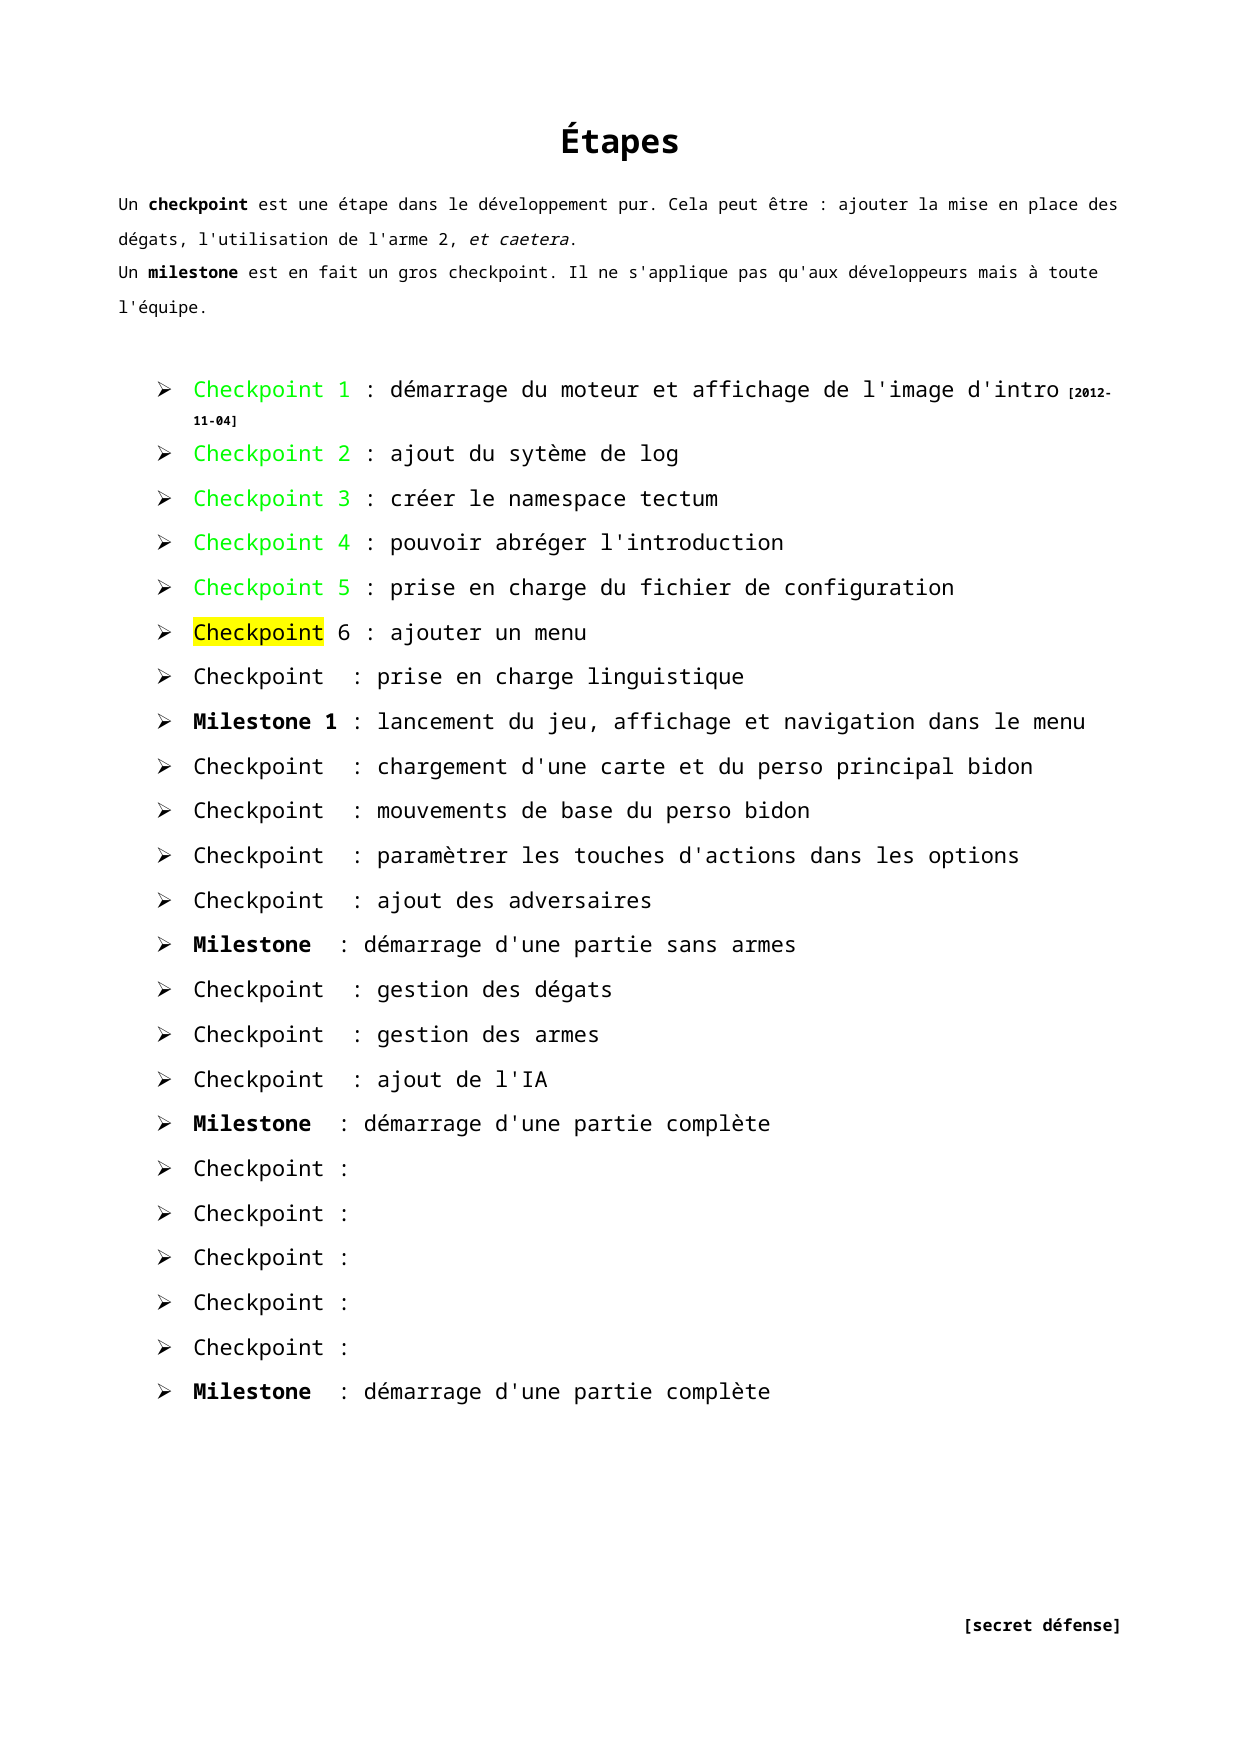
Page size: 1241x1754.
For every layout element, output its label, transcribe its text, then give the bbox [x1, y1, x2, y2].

list Checkpoint : gestion des armes [156, 1019, 1122, 1049]
list Checkpoint : [156, 1153, 1122, 1183]
list Checkpoint : gestion des dégats [156, 974, 1122, 1004]
list Milestone : démarrage d'une partie sans armes [156, 929, 1122, 959]
list Checkpoint : paramètrer les touches d'actions dans les options [156, 840, 1122, 870]
list Checkpoint : prise en charge linguistique [156, 661, 1122, 691]
text Un milestone est en fait un gros checkpoint. Il ne s'applique pas qu'aux développeurs mais à toute l'équipe. [118, 261, 1122, 318]
list Checkpoint : mouvements de base du perso bidon [156, 795, 1122, 825]
list Checkpoint 1 : démarrage du moteur et affichage de l'image d'intro [2012-11-04] [156, 374, 1122, 429]
list Checkpoint : ajout des adversaires [156, 885, 1122, 914]
list Checkpoint : [156, 1242, 1122, 1272]
list Checkpoint 4 : pouvoir abréger l'introduction [156, 527, 1122, 557]
list Milestone : démarrage d'une partie complète [156, 1376, 1122, 1406]
list Checkpoint 6 : ajouter un menu [156, 617, 1122, 646]
list Checkpoint : chargement d'une carte et du perso principal bidon [156, 751, 1122, 781]
text Un checkpoint est une étape dans le développement pur. Cela peut être : ajouter la mise en place des dégats, l'utilisation de l'arme 2, et caetera. [118, 193, 1122, 250]
list Checkpoint : [156, 1198, 1122, 1227]
list Checkpoint : [156, 1287, 1122, 1317]
list Checkpoint 5 : prise en charge du fichier de configuration [156, 572, 1122, 602]
list Milestone : démarrage d'une partie complète [156, 1108, 1122, 1138]
list Checkpoint 2 : ajout du sytème de log [156, 438, 1122, 468]
list Checkpoint : [156, 1332, 1122, 1361]
list Checkpoint : ajout de l'IA [156, 1063, 1122, 1093]
list Checkpoint 3 : créer le namespace tectum [156, 483, 1122, 512]
list Milestone 1 : lancement du jeu, affichage et navigation dans le menu [156, 706, 1122, 736]
